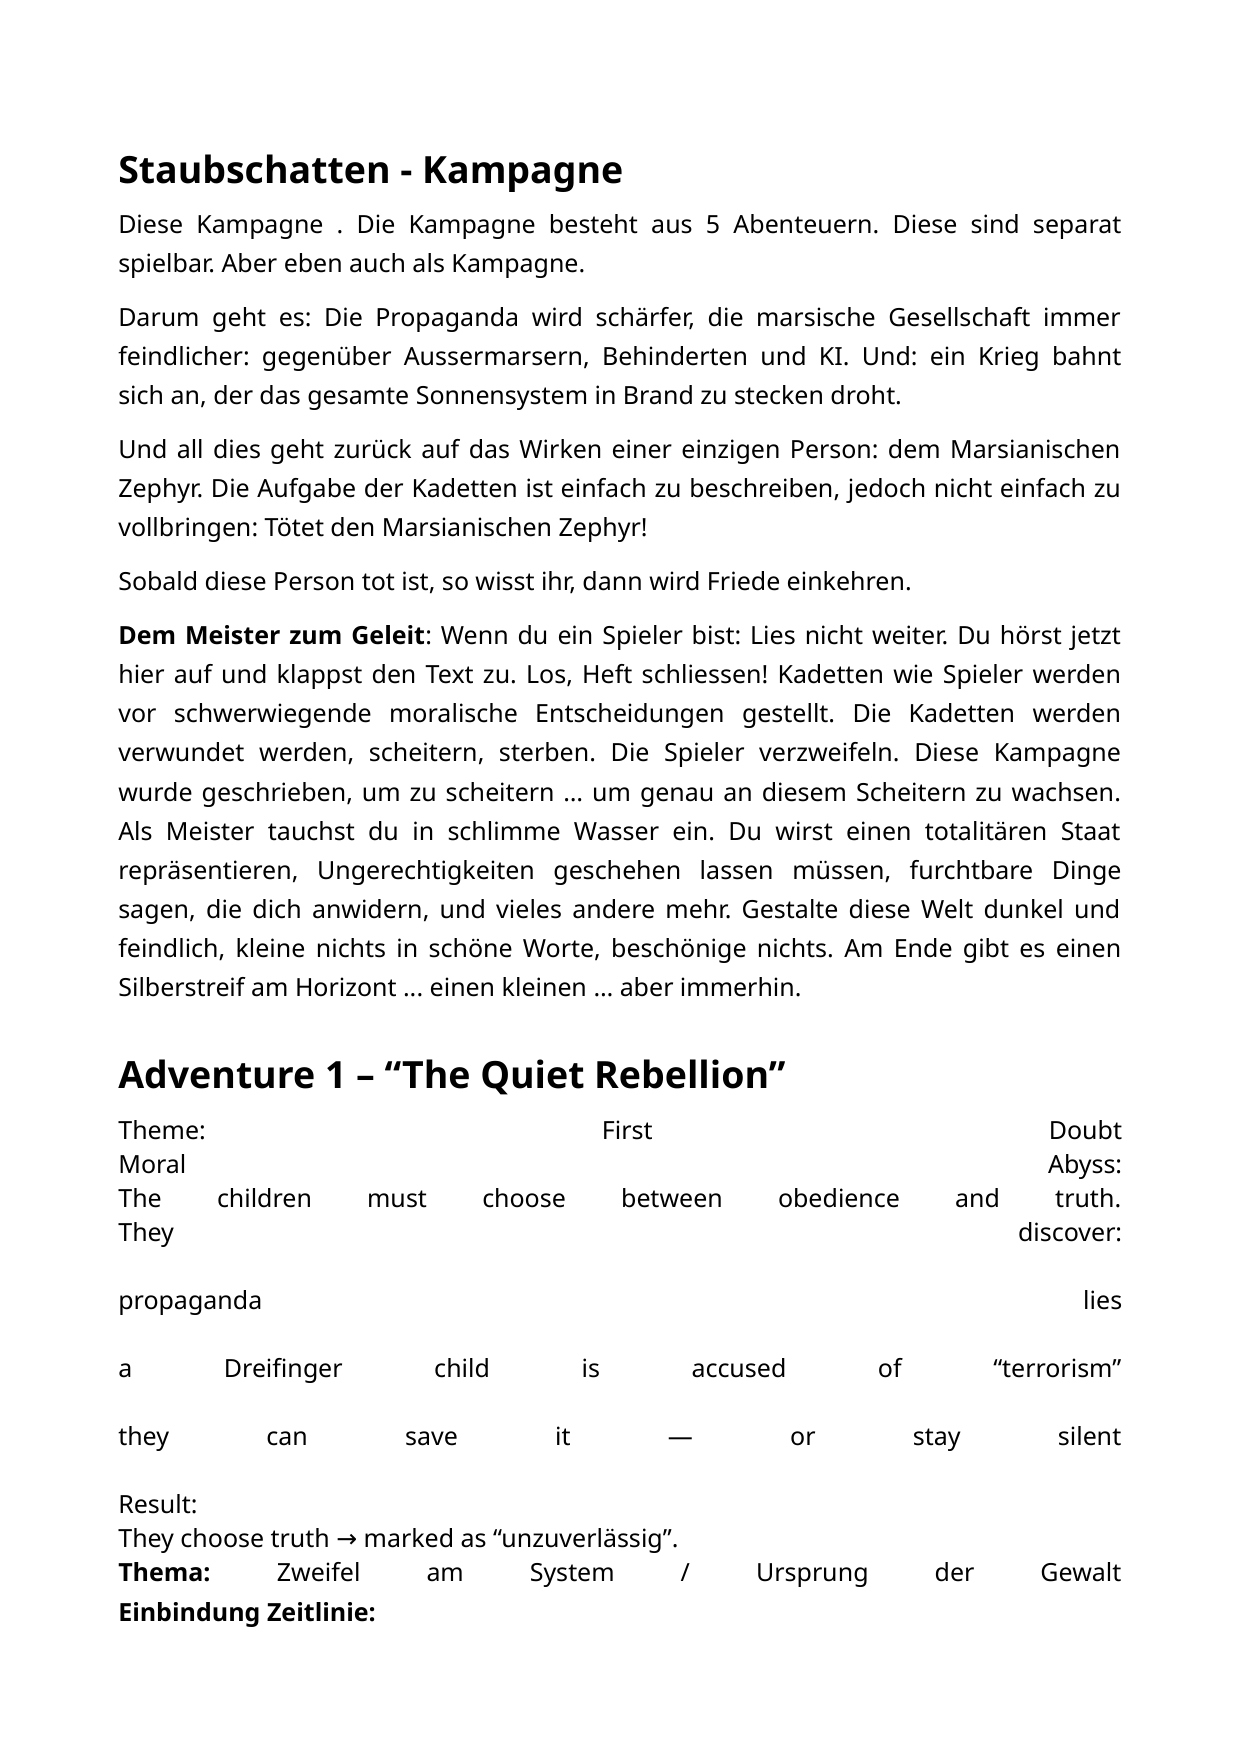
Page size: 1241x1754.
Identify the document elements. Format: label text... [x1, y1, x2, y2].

text Sobald diese Person tot ist, so wisst ihr, dann wird Friede einkehren. [118, 564, 1122, 598]
subtitle Staubschatten - Kampagne [118, 143, 1122, 194]
text Dem Meister zum Geleit: Wenn du ein Spieler bist: Lies nicht weiter. Du hörst jetzt hier auf und klappst den Text zu. Los, Heft schliessen! Kadetten wie Spieler werden vor schwerwiegende moralische Entscheidungen gestellt. Die Kadetten werden verwundet werden, scheitern, sterben. Die Spieler verzweifeln. Diese Kampagne wurde geschrieben, um zu scheitern … um genau an diesem Scheitern zu wachsen. Als Meister tauchst du in schlimme Wasser ein. Du wirst einen totalitären Staat repräsentieren, Ungerechtigkeiten geschehen lassen müssen, furchtbare Dinge sagen, die dich anwidern, und vieles andere mehr. Gestalte diese Welt dunkel und feindlich, kleine nichts in schöne Worte, beschönige nichts. Am Ende gibt es einen Silberstreif am Horizont ... einen kleinen … aber immerhin. [118, 617, 1122, 1004]
text Theme: First Doubt Moral Abyss: The children must choose between obedience and truth. They discover: propaganda lies a Dreifinger child is accused of “terrorism” they can save it — or stay silent Result: They choose truth → marked as “unzuverlässig”. [118, 1112, 1122, 1555]
subtitle Adventure 1 – “The Quiet Rebellion” [118, 1049, 1122, 1100]
text Diese Kampagne . Die Kampagne besteht aus 5 Abenteuern. Diese sind separat spielbar. Aber eben auch als Kampagne. [118, 207, 1122, 280]
text Und all dies geht zurück auf das Wirken einer einzigen Person: dem Marsianischen Zephyr. Die Aufgabe der Kadetten ist einfach zu beschreiben, jedoch nicht einfach zu vollbringen: Tötet den Marsianischen Zephyr! [118, 432, 1122, 544]
text Darum geht es: Die Propaganda wird schärfer, die marsische Gesellschaft immer feindlicher: gegenüber Aussermarsern, Behinderten und KI. Und: ein Krieg bahnt sich an, der das gesamte Sonnensystem in Brand zu stecken droht. [118, 299, 1122, 412]
text Thema: Zweifel am System / Ursprung der Gewalt Einbindung Zeitlinie: [118, 1555, 1122, 1628]
